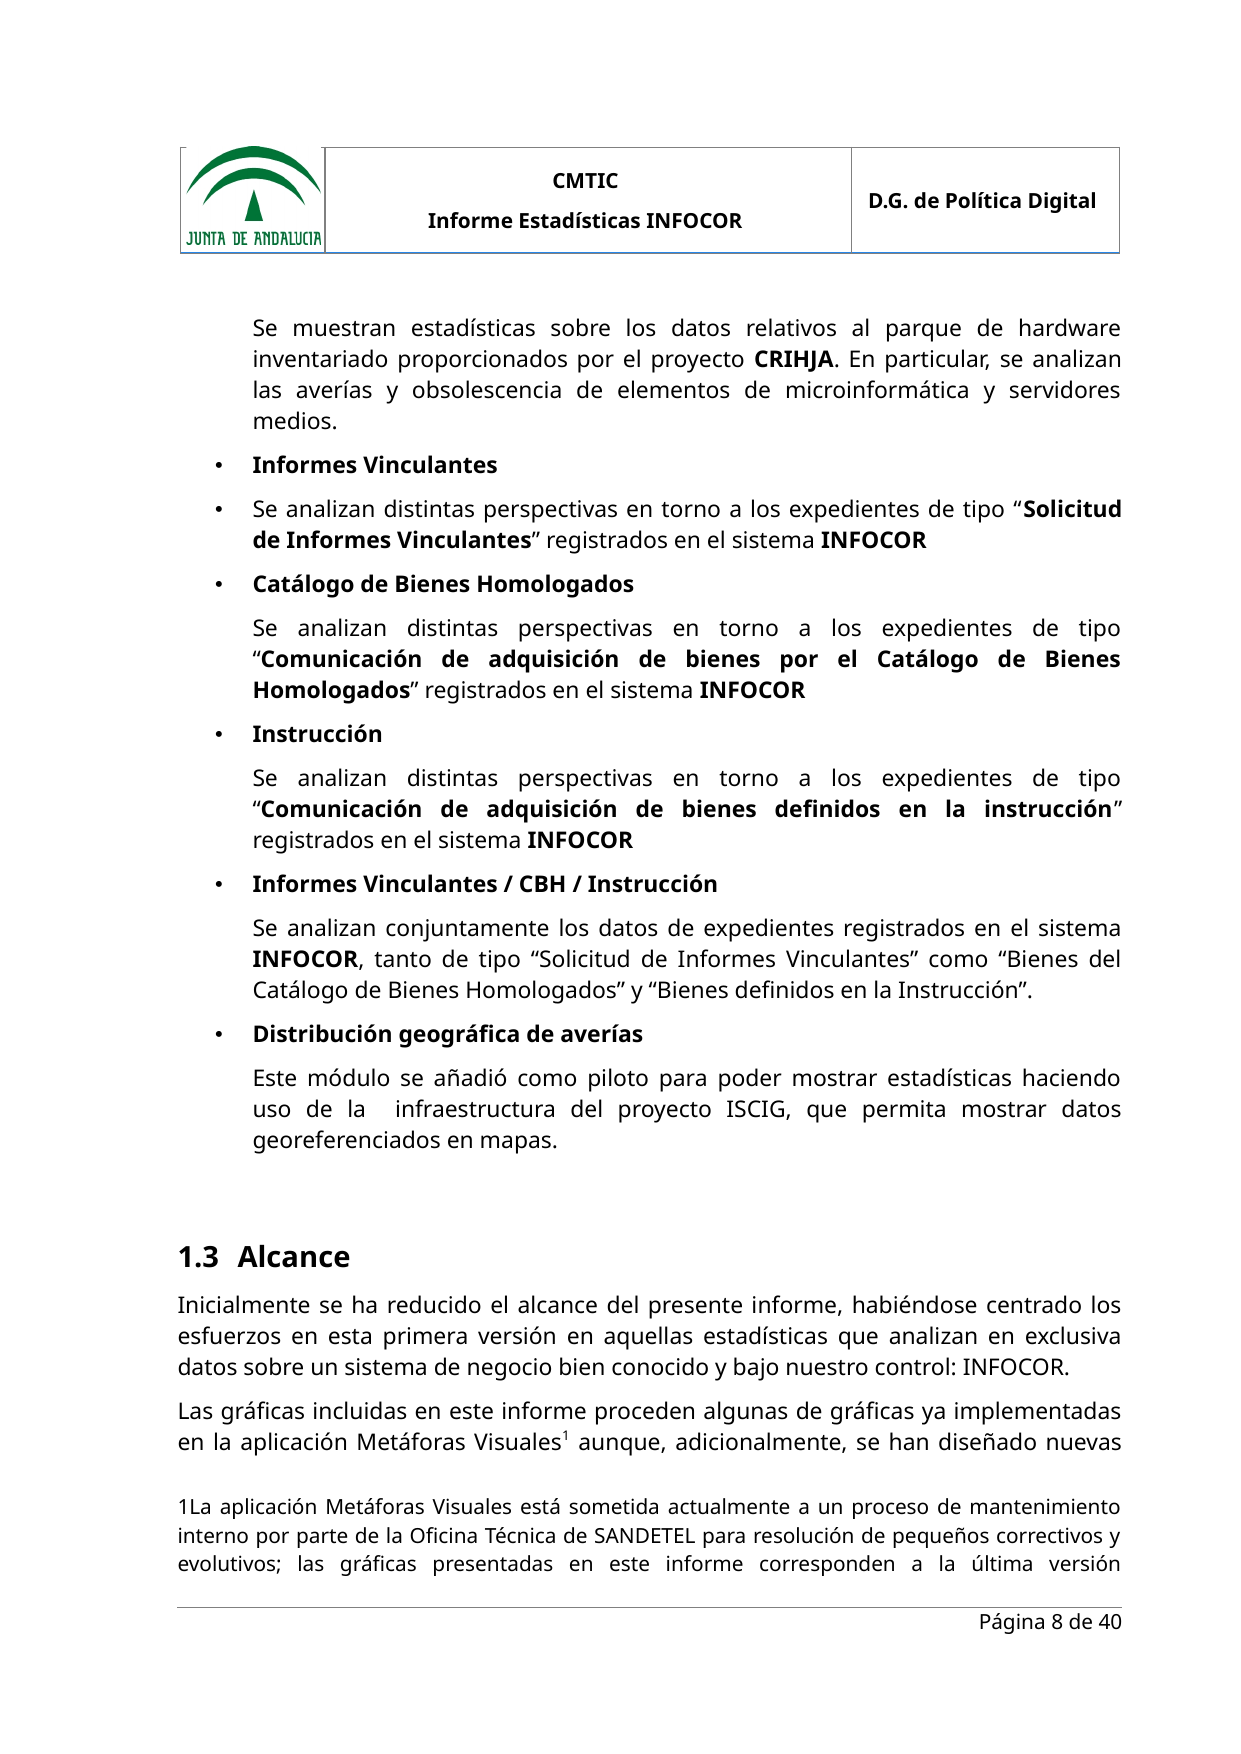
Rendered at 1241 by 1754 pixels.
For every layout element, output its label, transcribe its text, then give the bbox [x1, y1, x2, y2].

list Distribución geográfica de averías [215, 1018, 1122, 1049]
list Este módulo se añadió como piloto para poder mostrar estadísticas haciendo uso de la infraestructura del proyecto ISCIG, que permita mostrar datos georeferenciados en mapas. [215, 1061, 1122, 1155]
list Informes Vinculantes / CBH / Instrucción [215, 868, 1122, 899]
list Catálogo de Bienes Homologados [215, 568, 1122, 599]
list Se analizan distintas perspectivas en torno a los expedientes de tipo “Comunicación de adquisición de bienes por el Catálogo de Bienes Homologados” registrados en el sistema INFOCOR [215, 611, 1122, 705]
list Se analizan distintas perspectivas en torno a los expedientes de tipo “Solicitud de Informes Vinculantes” registrados en el sistema INFOCOR [215, 493, 1122, 555]
list Informes Vinculantes [215, 449, 1122, 480]
list Se analizan conjuntamente los datos de expedientes registrados en el sistema INFOCOR, tanto de tipo “Solicitud de Informes Vinculantes” como “Bienes del Catálogo de Bienes Homologados” y “Bienes definidos en la Instrucción”. [215, 911, 1122, 1005]
list Instrucción [215, 718, 1122, 749]
list Se muestran estadísticas sobre los datos relativos al parque de hardware inventariado proporcionados por el proyecto CRIHJA. En particular, se analizan las averías y obsolescencia de elementos de microinformática y servidores medios. [215, 311, 1122, 436]
picture [186, 146, 321, 245]
text Inicialmente se ha reducido el alcance del presente informe, habiéndose centrado los esfuerzos en esta primera versión en aquellas estadísticas que analizan en exclusiva datos sobre un sistema de negocio bien conocido y bajo nuestro control: INFOCOR. [177, 1289, 1122, 1382]
list Se analizan distintas perspectivas en torno a los expedientes de tipo “Comunicación de adquisición de bienes definidos en la instrucción” registrados en el sistema INFOCOR [215, 761, 1122, 855]
text Las gráficas incluidas en este informe proceden algunas de gráficas ya implementadas en la aplicación Metáforas Visuales aunque, adicionalmente, se han diseñado nuevas [177, 1395, 1122, 1457]
text La aplicación Metáforas Visuales está sometida actualmente a un proceso de mantenimiento interno por parte de la Oficina Técnica de SANDETEL para resolución de pequeños correctivos y evolutivos; las gráficas presentadas en este informe corresponden a la última versión [177, 1492, 1122, 1578]
subtitle Alcance [177, 1236, 1122, 1276]
